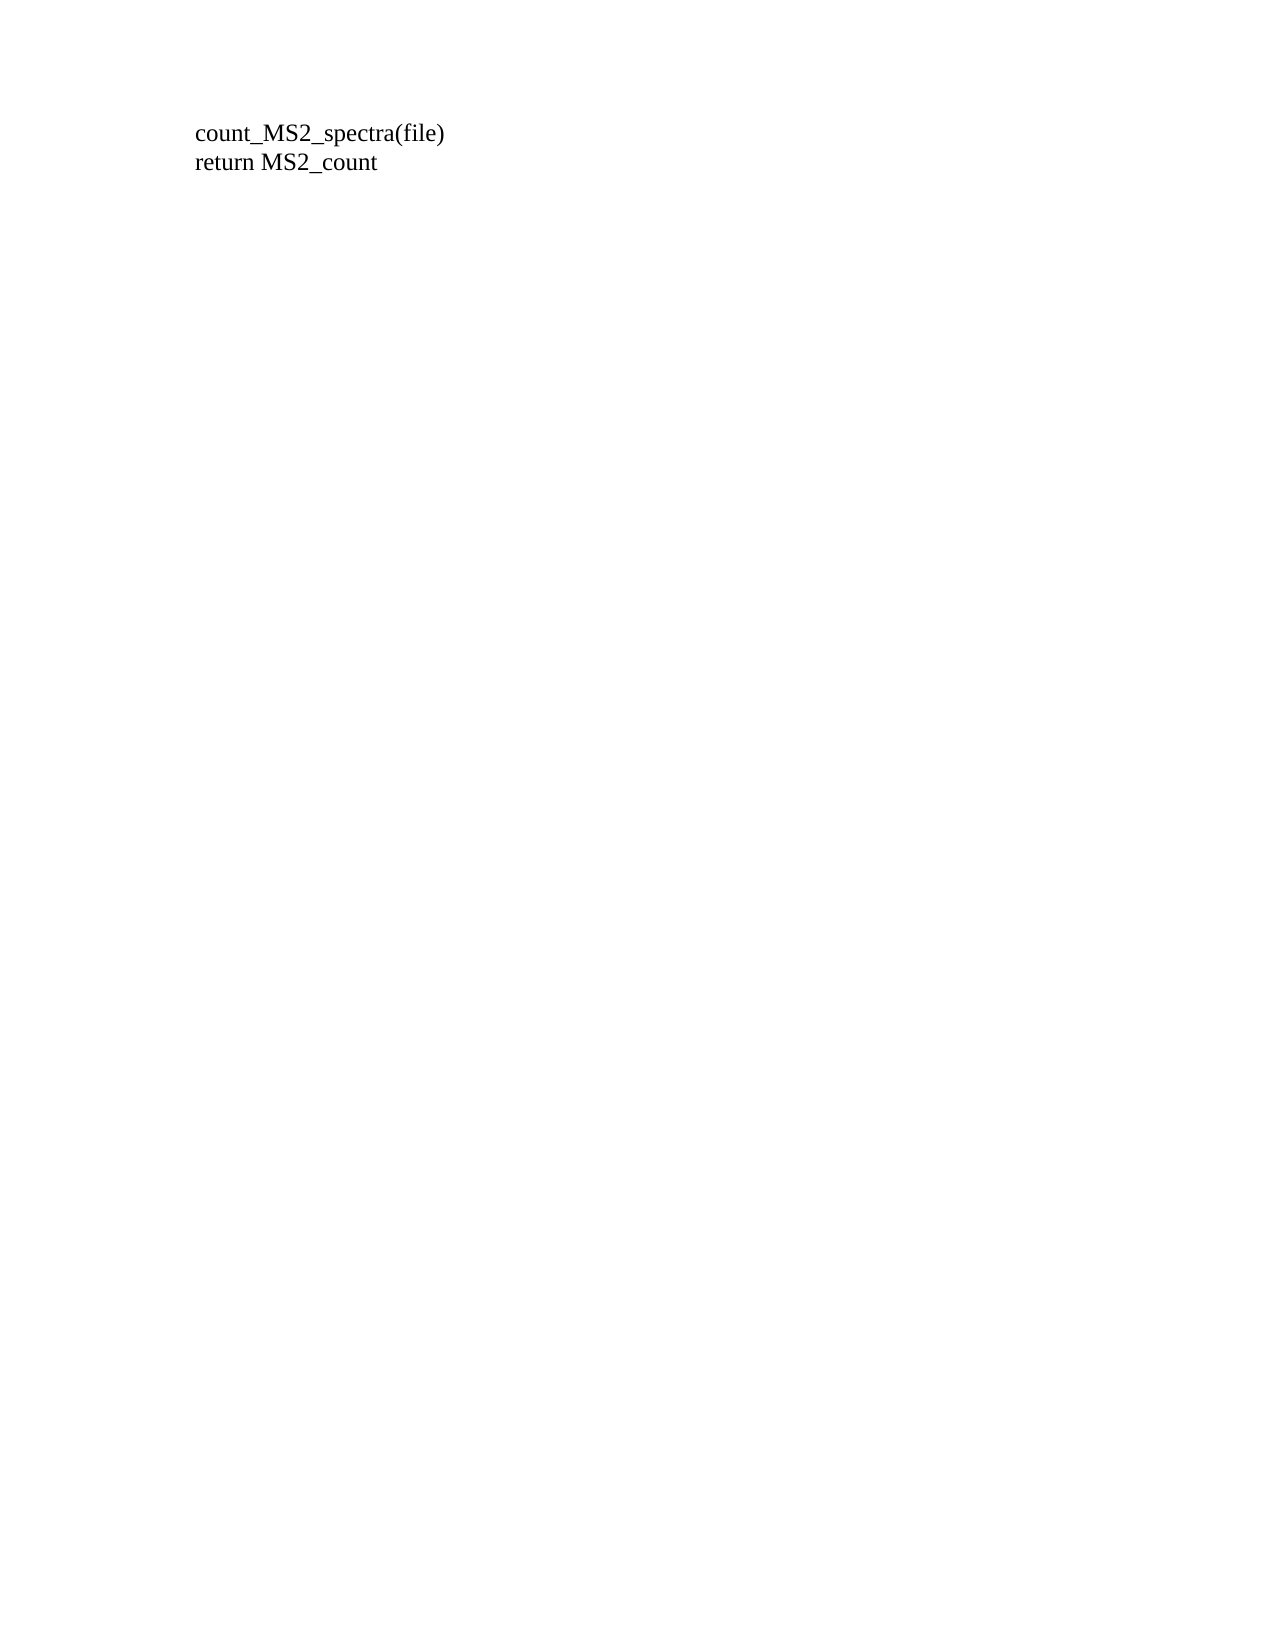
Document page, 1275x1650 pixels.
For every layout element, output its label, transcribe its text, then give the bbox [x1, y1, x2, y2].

text return MS2_count [195, 147, 1157, 176]
text count_MS2_spectra(file) [195, 118, 1157, 147]
